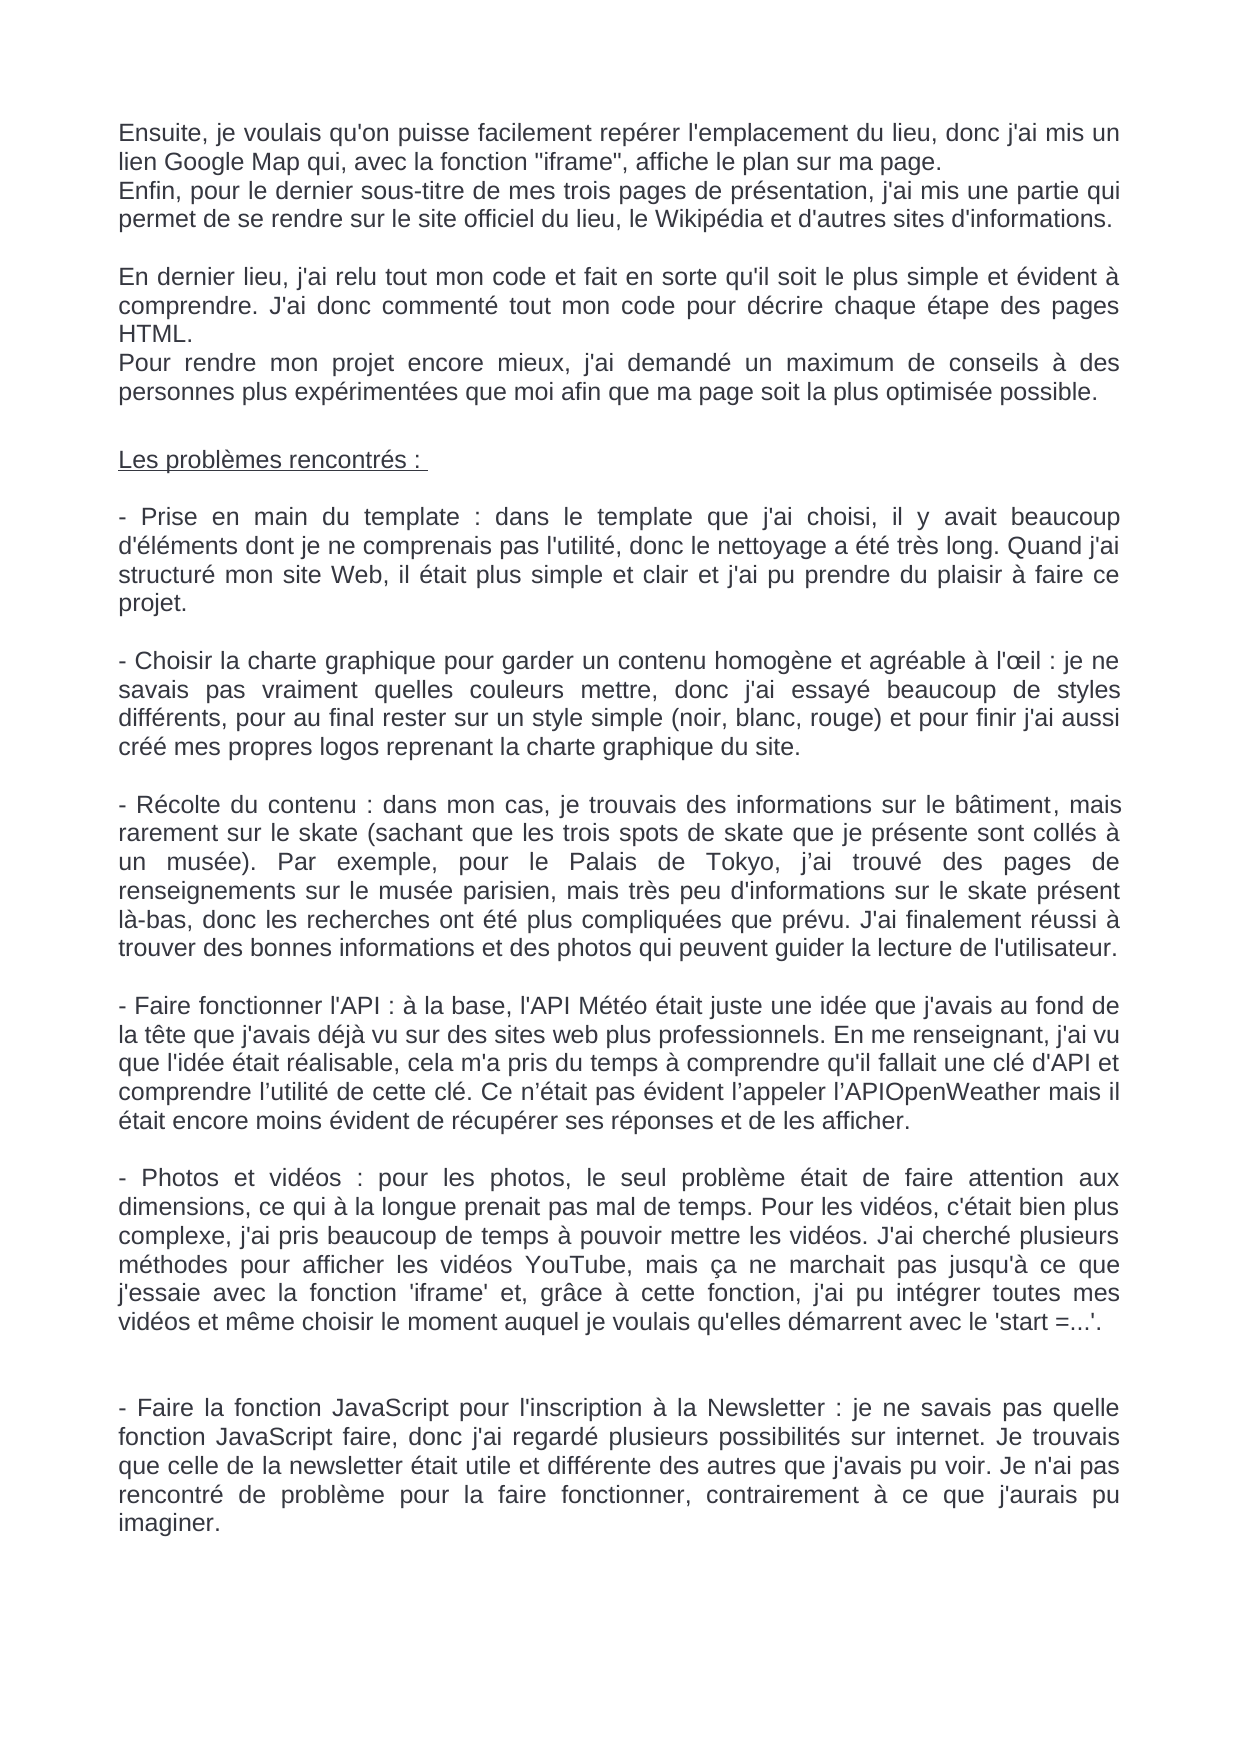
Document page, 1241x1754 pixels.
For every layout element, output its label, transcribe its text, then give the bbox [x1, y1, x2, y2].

text - Prise en main du template : dans le template que j'ai choisi, il y avait beaucoup d'éléments dont je ne comprenais pas l'utilité, donc le nettoyage a été très long. Quand j'ai structuré mon site Web, il était plus simple et clair et j'ai pu prendre du plaisir à faire ce projet. [118, 502, 1122, 617]
text - Récolte du contenu : dans mon cas, je trouvais des informations sur le bâtiment, mais rarement sur le skate (sachant que les trois spots de skate que je présente sont collés à un musée). Par exemple, pour le Palais de Tokyo, j’ai trouvé des pages de renseignements sur le musée parisien, mais très peu d'informations sur le skate présent là-bas, donc les recherches ont été plus compliquées que prévu. J'ai finalement réussi à trouver des bonnes informations et des photos qui peuvent guider la lecture de l'utilisateur. [118, 790, 1122, 962]
text - Faire fonctionner l'API : à la base, l'API Météo était juste une idée que j'avais au fond de la tête que j'avais déjà vu sur des sites web plus professionnels. En me renseignant, j'ai vu que l'idée était réalisable, cela m'a pris du temps à comprendre qu'il fallait une clé d'API et comprendre l’utilité de cette clé. Ce n’était pas évident l’appeler l’APIOpenWeather mais il était encore moins évident de récupérer ses réponses et de les afficher. [118, 991, 1122, 1135]
text Les problèmes rencontrés : [118, 445, 1122, 473]
text Enfin, pour le dernier sous-titre de mes trois pages de présentation, j'ai mis une partie qui permet de se rendre sur le site officiel du lieu, le Wikipédia et d'autres sites d'informations. [118, 176, 1122, 233]
text Pour rendre mon projet encore mieux, j'ai demandé un maximum de conseils à des personnes plus expérimentées que moi afin que ma page soit la plus optimisée possible. [118, 348, 1122, 406]
text - Photos et vidéos : pour les photos, le seul problème était de faire attention aux dimensions, ce qui à la longue prenait pas mal de temps. Pour les vidéos, c'était bien plus complexe, j'ai pris beaucoup de temps à pouvoir mettre les vidéos. J'ai cherché plusieurs méthodes pour afficher les vidéos YouTube, mais ça ne marchait pas jusqu'à ce que j'essaie avec la fonction 'iframe' et, grâce à cette fonction, j'ai pu intégrer toutes mes vidéos et même choisir le moment auquel je voulais qu'elles démarrent avec le 'start =...'. [118, 1163, 1122, 1336]
text En dernier lieu, j'ai relu tout mon code et fait en sorte qu'il soit le plus simple et évident à comprendre. J'ai donc commenté tout mon code pour décrire chaque étape des pages HTML. [118, 262, 1122, 348]
text - Faire la fonction JavaScript pour l'inscription à la Newsletter : je ne savais pas quelle fonction JavaScript faire, donc j'ai regardé plusieurs possibilités sur internet. Je trouvais que celle de la newsletter était utile et différente des autres que j'avais pu voir. Je n'ai pas rencontré de problème pour la faire fonctionner, contrairement à ce que j'aurais pu imaginer. [118, 1393, 1122, 1537]
text - Choisir la charte graphique pour garder un contenu homogène et agréable à l'œil : je ne savais pas vraiment quelles couleurs mettre, donc j'ai essayé beaucoup de styles différents, pour au final rester sur un style simple (noir, blanc, rouge) et pour finir j'ai aussi créé mes propres logos reprenant la charte graphique du site. [118, 646, 1122, 761]
text Ensuite, je voulais qu'on puisse facilement repérer l'emplacement du lieu, donc j'ai mis un lien Google Map qui, avec la fonction "iframe", affiche le plan sur ma page. [118, 118, 1122, 176]
